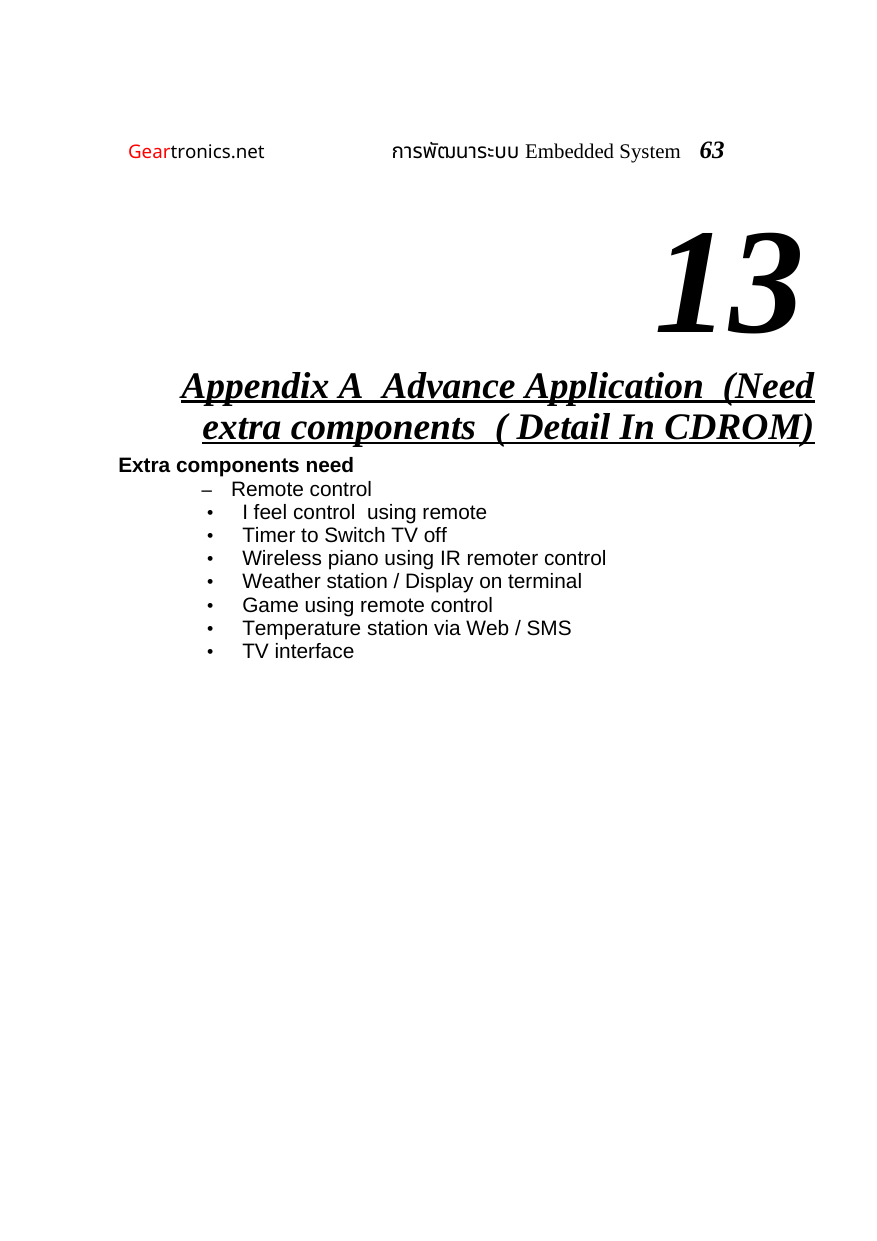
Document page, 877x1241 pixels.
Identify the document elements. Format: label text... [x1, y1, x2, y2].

list Timer to Switch TV off [207, 523, 818, 547]
list Wireless piano using IR remoter control [207, 547, 818, 570]
text Extra components need [118, 454, 818, 477]
list I feel control using remote [207, 500, 818, 523]
list Game using remote control [207, 593, 818, 616]
list Temperature station via Web / SMS [207, 616, 818, 640]
list Weather station / Display on terminal [207, 570, 818, 593]
list Remote control [201, 477, 818, 500]
title Appendix A Advance Application (Need extra components ( Detail In CDROM) [118, 365, 818, 448]
list TV interface [207, 640, 818, 663]
subtitle 13 [118, 199, 818, 365]
